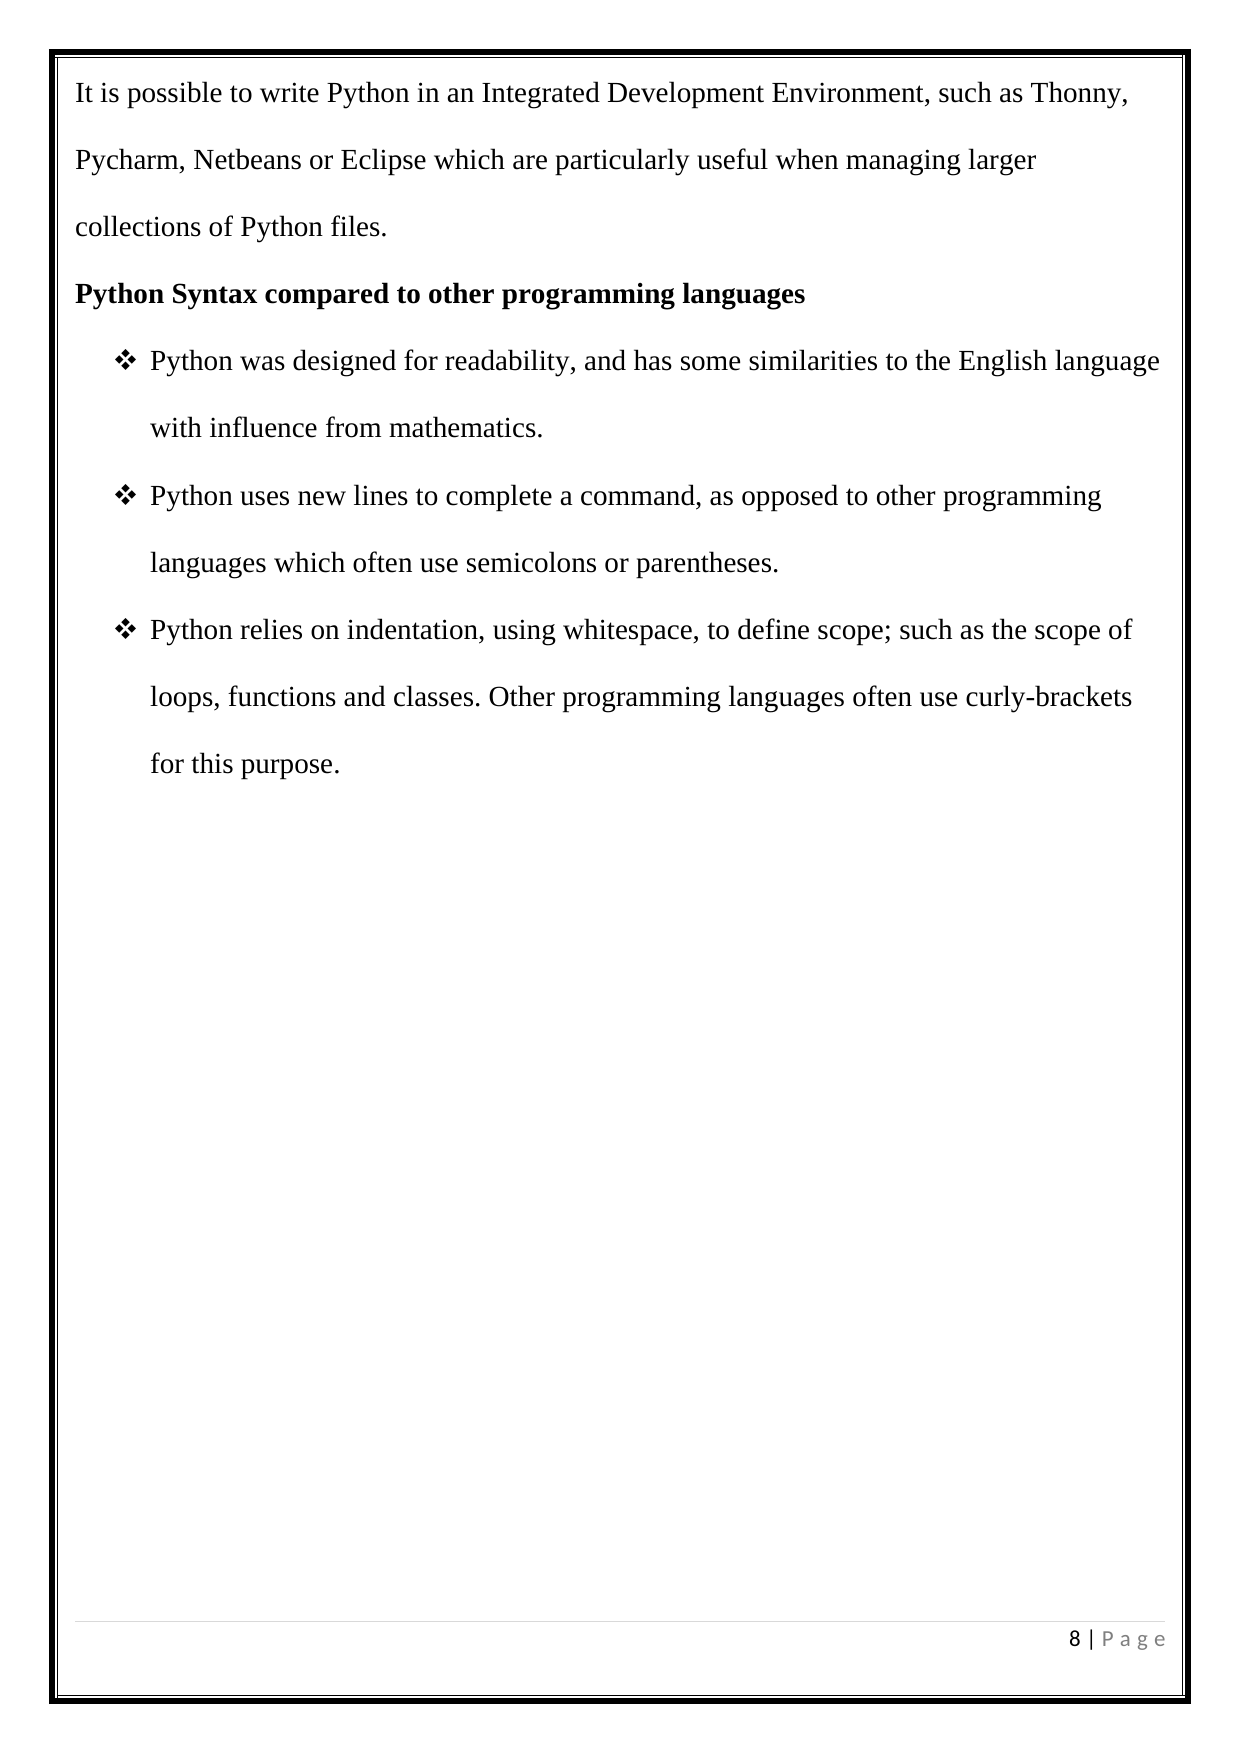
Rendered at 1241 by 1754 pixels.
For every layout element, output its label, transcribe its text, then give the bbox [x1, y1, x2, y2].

text Python Syntax compared to other programming languages [75, 276, 1165, 310]
list Python was designed for readability, and has some similarities to the English language with influence from mathematics. [112, 343, 1165, 444]
list Python relies on indentation, using whitespace, to define scope; such as the scope of loops, functions and classes. Other programming languages often use curly-brackets for this purpose. [112, 612, 1165, 780]
list Python uses new lines to complete a command, as opposed to other programming languages which often use semicolons or parentheses. [112, 478, 1165, 578]
text It is possible to write Python in an Integrated Development Environment, such as Thonny, Pycharm, Netbeans or Eclipse which are particularly useful when managing larger collections of Python files. [75, 75, 1165, 243]
